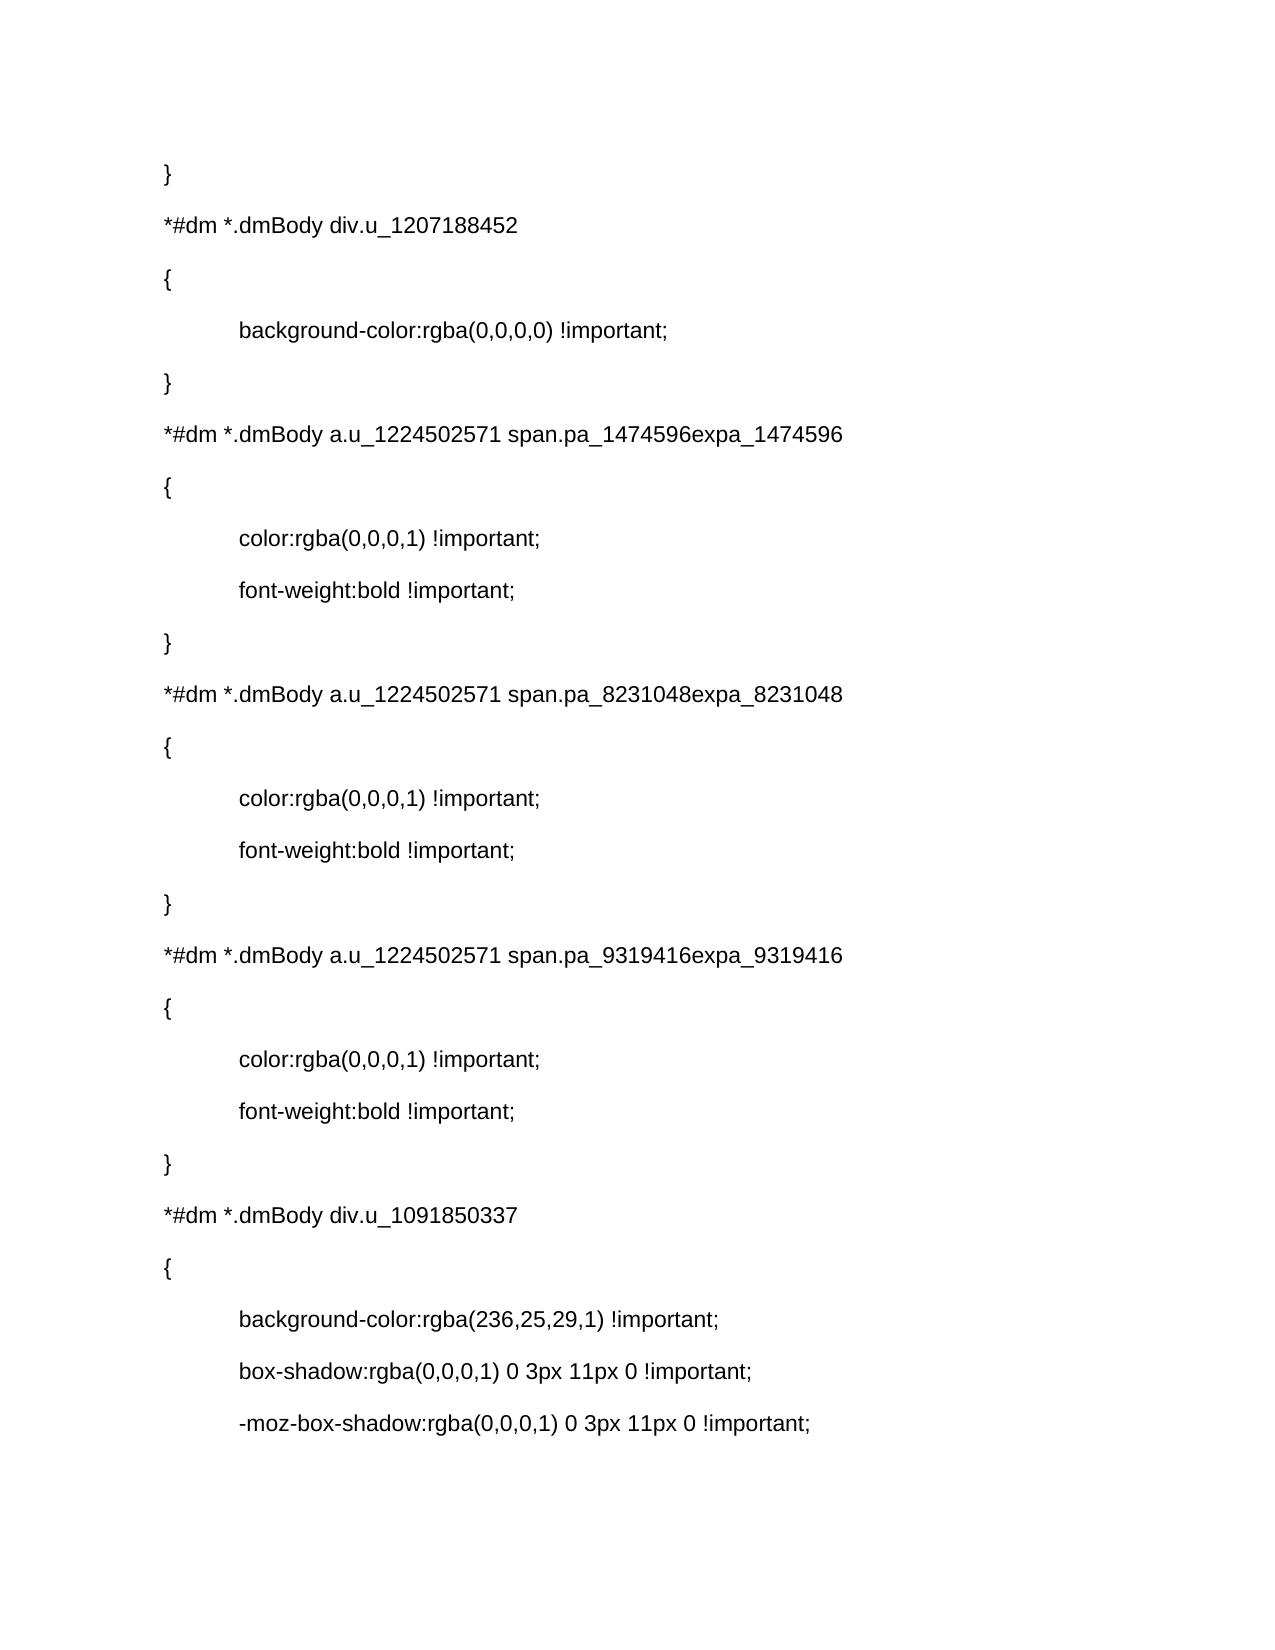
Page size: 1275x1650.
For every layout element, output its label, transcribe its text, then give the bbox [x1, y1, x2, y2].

table_cell } [153, 619, 1125, 671]
table_cell { [153, 254, 1125, 306]
table_cell color:rgba(0,0,0,1) !important; [153, 1035, 1125, 1087]
table_cell font-weight:bold !important; [153, 827, 1125, 879]
table_cell *#dm *.dmBody a.u_1224502571 span.pa_1474596expa_1474596 [153, 410, 1125, 462]
table_cell } [153, 879, 1125, 931]
table_cell } [153, 150, 1125, 202]
table_cell *#dm *.dmBody a.u_1224502571 span.pa_9319416expa_9319416 [153, 931, 1125, 983]
table_cell } [153, 358, 1125, 410]
table_cell *#dm *.dmBody div.u_1091850337 [153, 1192, 1125, 1244]
table_cell { [153, 983, 1125, 1035]
table_cell background-color:rgba(0,0,0,0) !important; [153, 306, 1125, 358]
table_cell -moz-box-shadow:rgba(0,0,0,1) 0 3px 11px 0 !important; [153, 1400, 1125, 1452]
table_cell { [153, 723, 1125, 775]
table_cell { [153, 463, 1125, 514]
table_cell { [153, 1244, 1125, 1296]
table_cell } [153, 1140, 1125, 1192]
table_cell background-color:rgba(236,25,29,1) !important; [153, 1296, 1125, 1348]
table_cell color:rgba(0,0,0,1) !important; [153, 515, 1125, 567]
table_cell font-weight:bold !important; [153, 1088, 1125, 1139]
table_cell color:rgba(0,0,0,1) !important; [153, 775, 1125, 827]
table_cell *#dm *.dmBody a.u_1224502571 span.pa_8231048expa_8231048 [153, 671, 1125, 723]
table_cell font-weight:bold !important; [153, 567, 1125, 619]
table_cell *#dm *.dmBody div.u_1207188452 [153, 202, 1125, 254]
table_cell box-shadow:rgba(0,0,0,1) 0 3px 11px 0 !important; [153, 1348, 1125, 1400]
